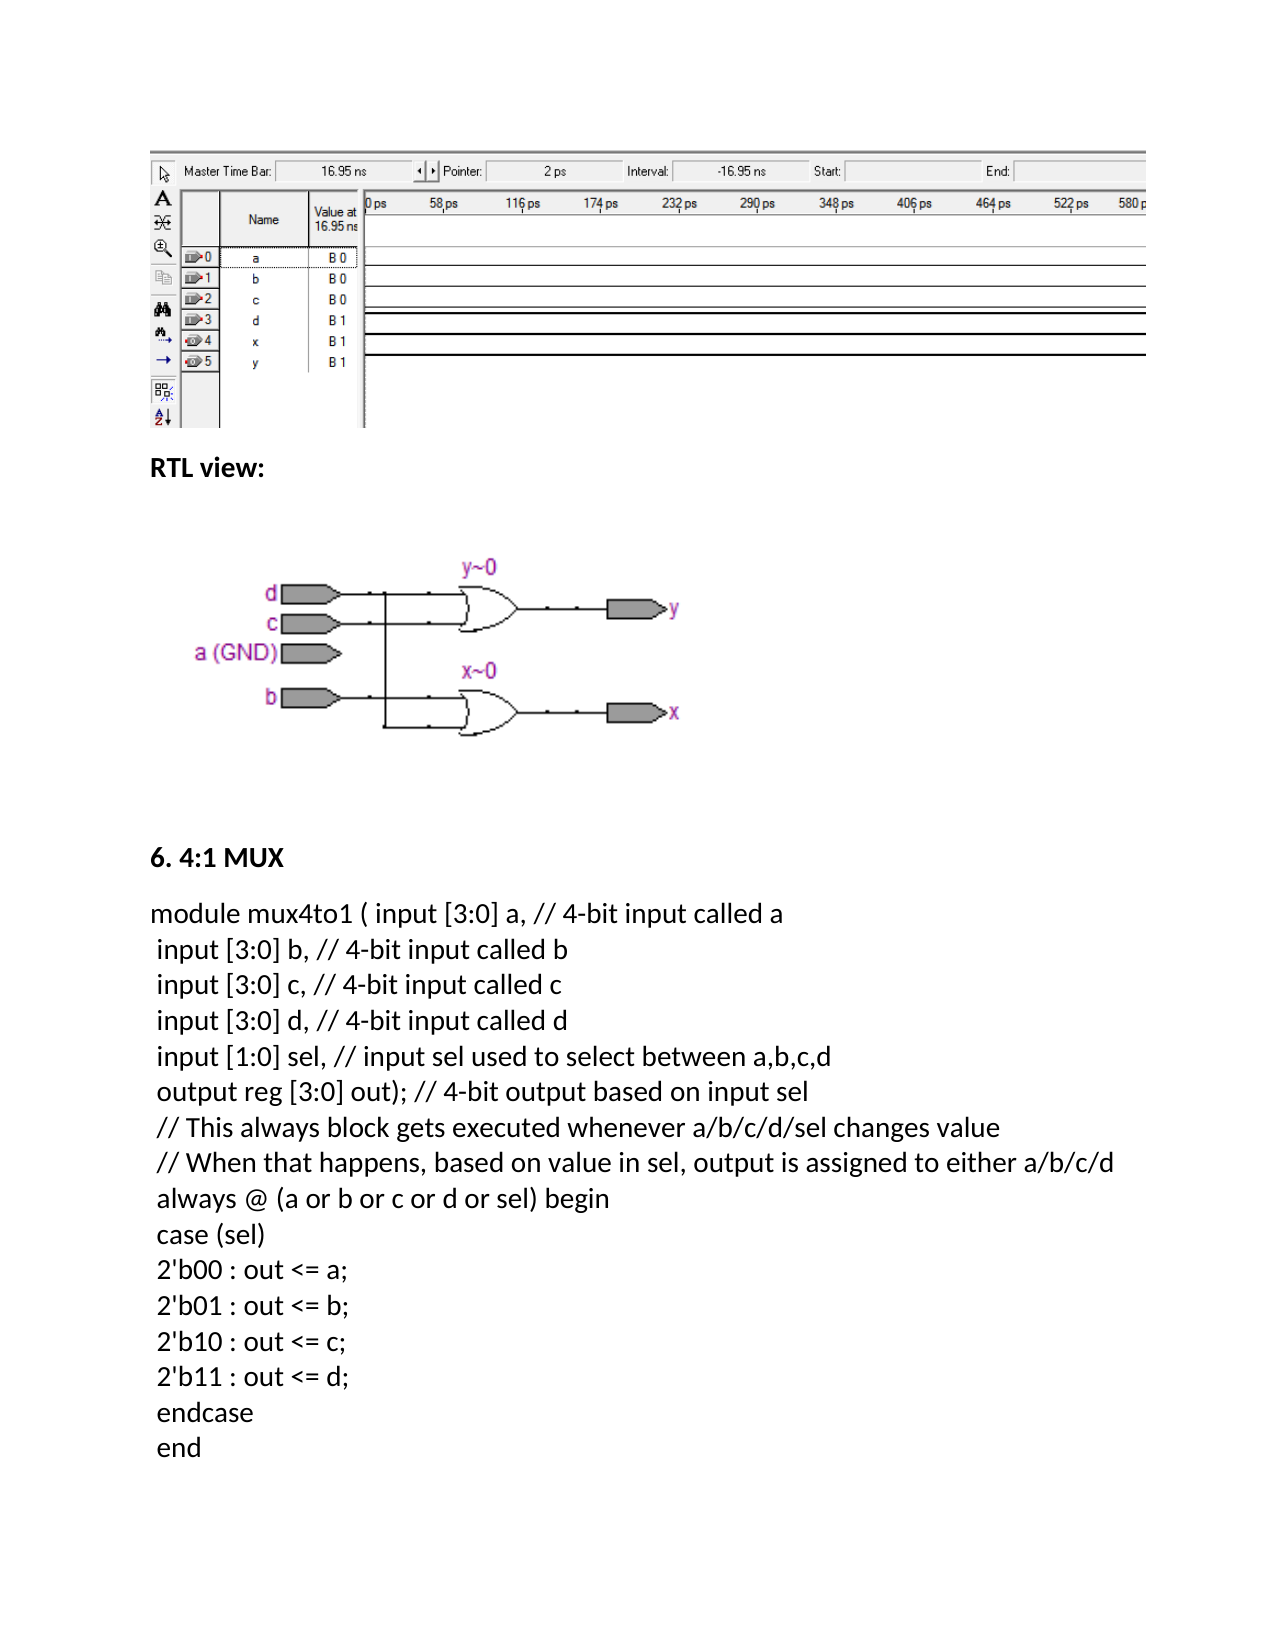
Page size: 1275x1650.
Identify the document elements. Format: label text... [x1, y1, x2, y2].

picture [150, 150, 1146, 428]
text 2'b11 : out <= d; [150, 1358, 1125, 1394]
text // This always block gets executed whenever a/b/c/d/sel changes value [150, 1109, 1125, 1144]
text // When that happens, based on value in sel, output is assigned to either a/b/c/d [150, 1144, 1125, 1180]
text endcase [150, 1394, 1125, 1429]
text output reg [3:0] out); // 4-bit output based on input sel [150, 1073, 1125, 1109]
picture [150, 505, 766, 818]
text case (sel) [150, 1216, 1125, 1251]
text input [3:0] b, // 4-bit input called b [150, 931, 1125, 966]
text RTL view: [150, 449, 1125, 484]
text 2'b01 : out <= b; [150, 1287, 1125, 1323]
text 2'b10 : out <= c; [150, 1323, 1125, 1358]
text input [1:0] sel, // input sel used to select between a,b,c,d [150, 1038, 1125, 1073]
text end [150, 1429, 1125, 1465]
text 2'b00 : out <= a; [150, 1251, 1125, 1287]
text 6. 4:1 MUX [150, 839, 1125, 874]
text always @ (a or b or c or d or sel) begin [150, 1180, 1125, 1216]
text module mux4to1 ( input [3:0] a, // 4-bit input called a [150, 895, 1125, 931]
text input [3:0] c, // 4-bit input called c [150, 966, 1125, 1002]
text input [3:0] d, // 4-bit input called d [150, 1002, 1125, 1038]
